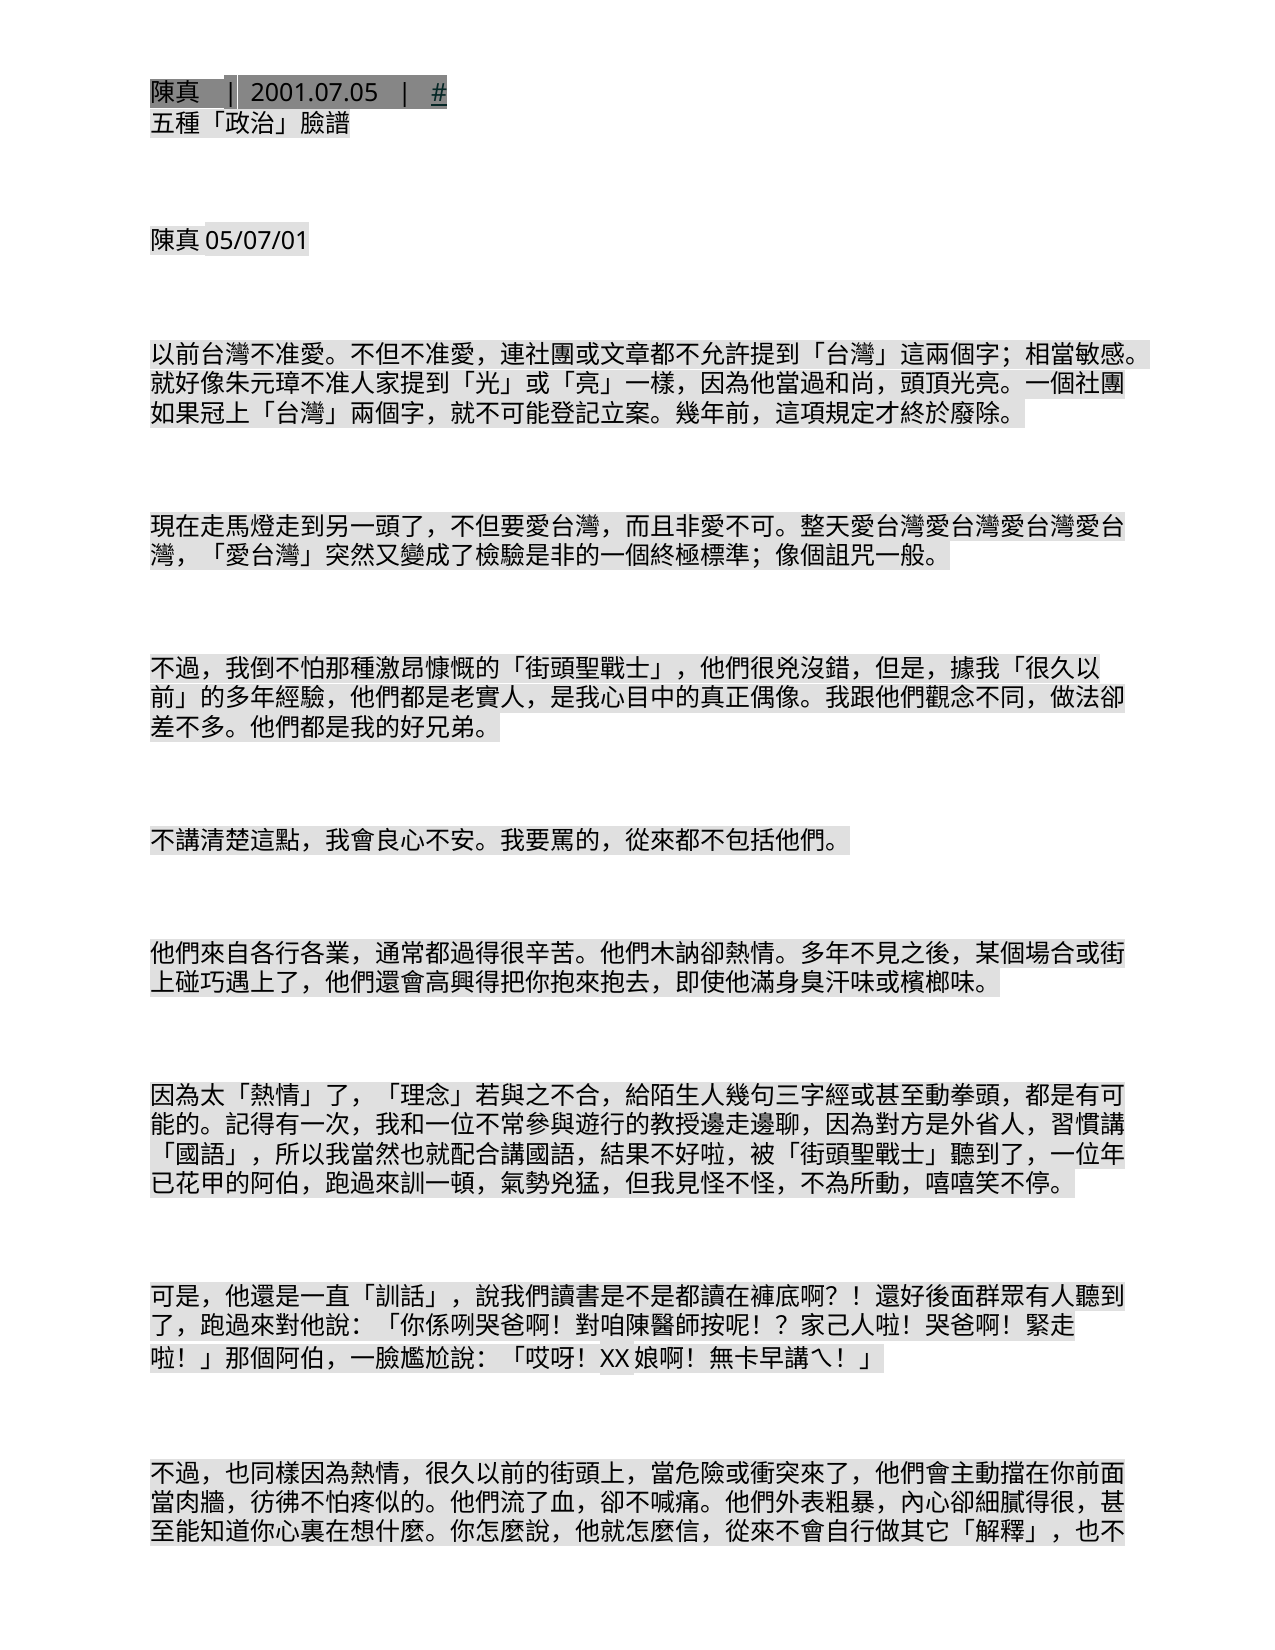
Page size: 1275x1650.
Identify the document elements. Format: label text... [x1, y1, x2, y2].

text 他們來自各行各業，通常都過得很辛苦。他們木訥卻熱情。多年不見之後，某個場合或街上碰巧遇上了，他們還會高興得把你抱來抱去，即使他滿身臭汗味或檳榔味。 [150, 939, 1125, 997]
text 不過，也同樣因為熱情，很久以前的街頭上，當危險或衝突來了，他們會主動擋在你前面當肉牆，彷彿不怕疼似的。他們流了血，卻不喊痛。他們外表粗暴，內心卻細膩得很，甚至能知道你心裏在想什麼。你怎麼說，他就怎麼信，從來不會自行做其它「解釋」，也不 [150, 1459, 1125, 1546]
text 不過，我倒不怕那種激昂慷慨的「街頭聖戰士」，他們很兇沒錯，但是，據我「很久以前」的多年經驗，他們都是老實人，是我心目中的真正偶像。我跟他們觀念不同，做法卻差不多。他們都是我的好兄弟。 [150, 654, 1125, 742]
text 現在走馬燈走到另一頭了，不但要愛台灣，而且非愛不可。整天愛台灣愛台灣愛台灣愛台灣，「愛台灣」突然又變成了檢驗是非的一個終極標準；像個詛咒一般。 [150, 512, 1125, 570]
text 以前台灣不准愛。不但不准愛，連社團或文章都不允許提到「台灣」這兩個字；相當敏感。就好像朱元璋不准人家提到「光」或「亮」一樣，因為他當過和尚，頭頂光亮。一個社團如果冠上「台灣」兩個字，就不可能登記立案。幾年前，這項規定才終於廢除。 [150, 340, 1125, 428]
text 因為太「熱情」了，「理念」若與之不合，給陌生人幾句三字經或甚至動拳頭，都是有可能的。記得有一次，我和一位不常參與遊行的教授邊走邊聊，因為對方是外省人，習慣講「國語」，所以我當然也就配合講國語，結果不好啦，被「街頭聖戰士」聽到了，一位年已花甲的阿伯，跑過來訓一頓，氣勢兇猛，但我見怪不怪，不為所動，嘻嘻笑不停。 [150, 1082, 1125, 1198]
text 不講清楚這點，我會良心不安。我要罵的，從來都不包括他們。 [150, 826, 1125, 855]
text 五種「政治」臉譜 [150, 109, 1125, 138]
text 陳真05/07/01 [150, 222, 1125, 256]
text 陳真 | 2001.07.05 | # [150, 75, 1125, 109]
text 可是，他還是一直「訓話」，說我們讀書是不是都讀在褲底啊？！還好後面群眾有人聽到了，跑過來對他說：「你係咧哭爸啊！對咱陳醫師按呢！？家己人啦！哭爸啊！緊走啦！」那個阿伯，一臉尷尬說：「哎呀！XX娘啊！無卡早講ㄟ！」 [150, 1282, 1125, 1375]
